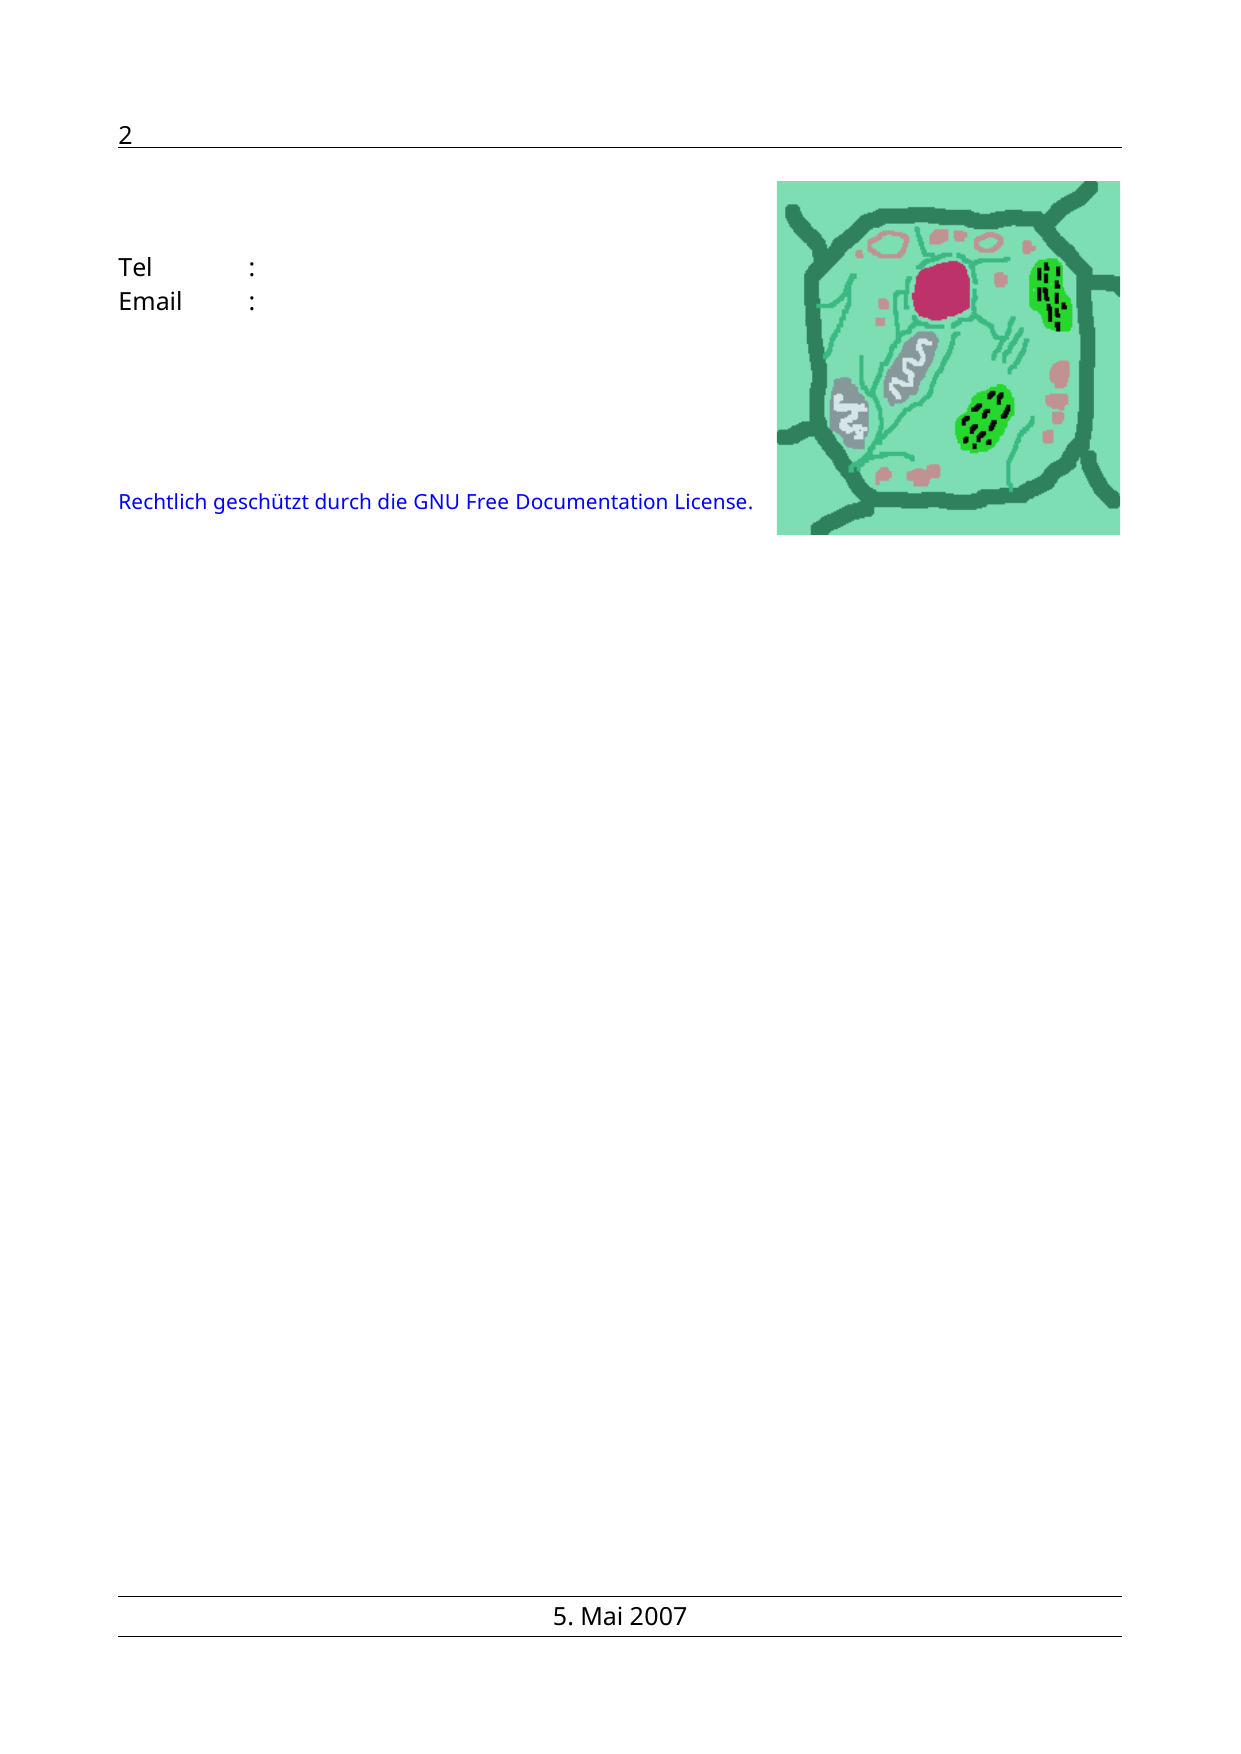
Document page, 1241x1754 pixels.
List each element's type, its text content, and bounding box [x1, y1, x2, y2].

text Tel : [118, 249, 776, 283]
text Email :development@thomas-michel.info [118, 283, 776, 317]
text Deutschland/Bayern [118, 182, 776, 216]
text Rechtlich geschützt durch die GNU Free Documentation License. [118, 487, 776, 516]
picture [776, 181, 1121, 535]
